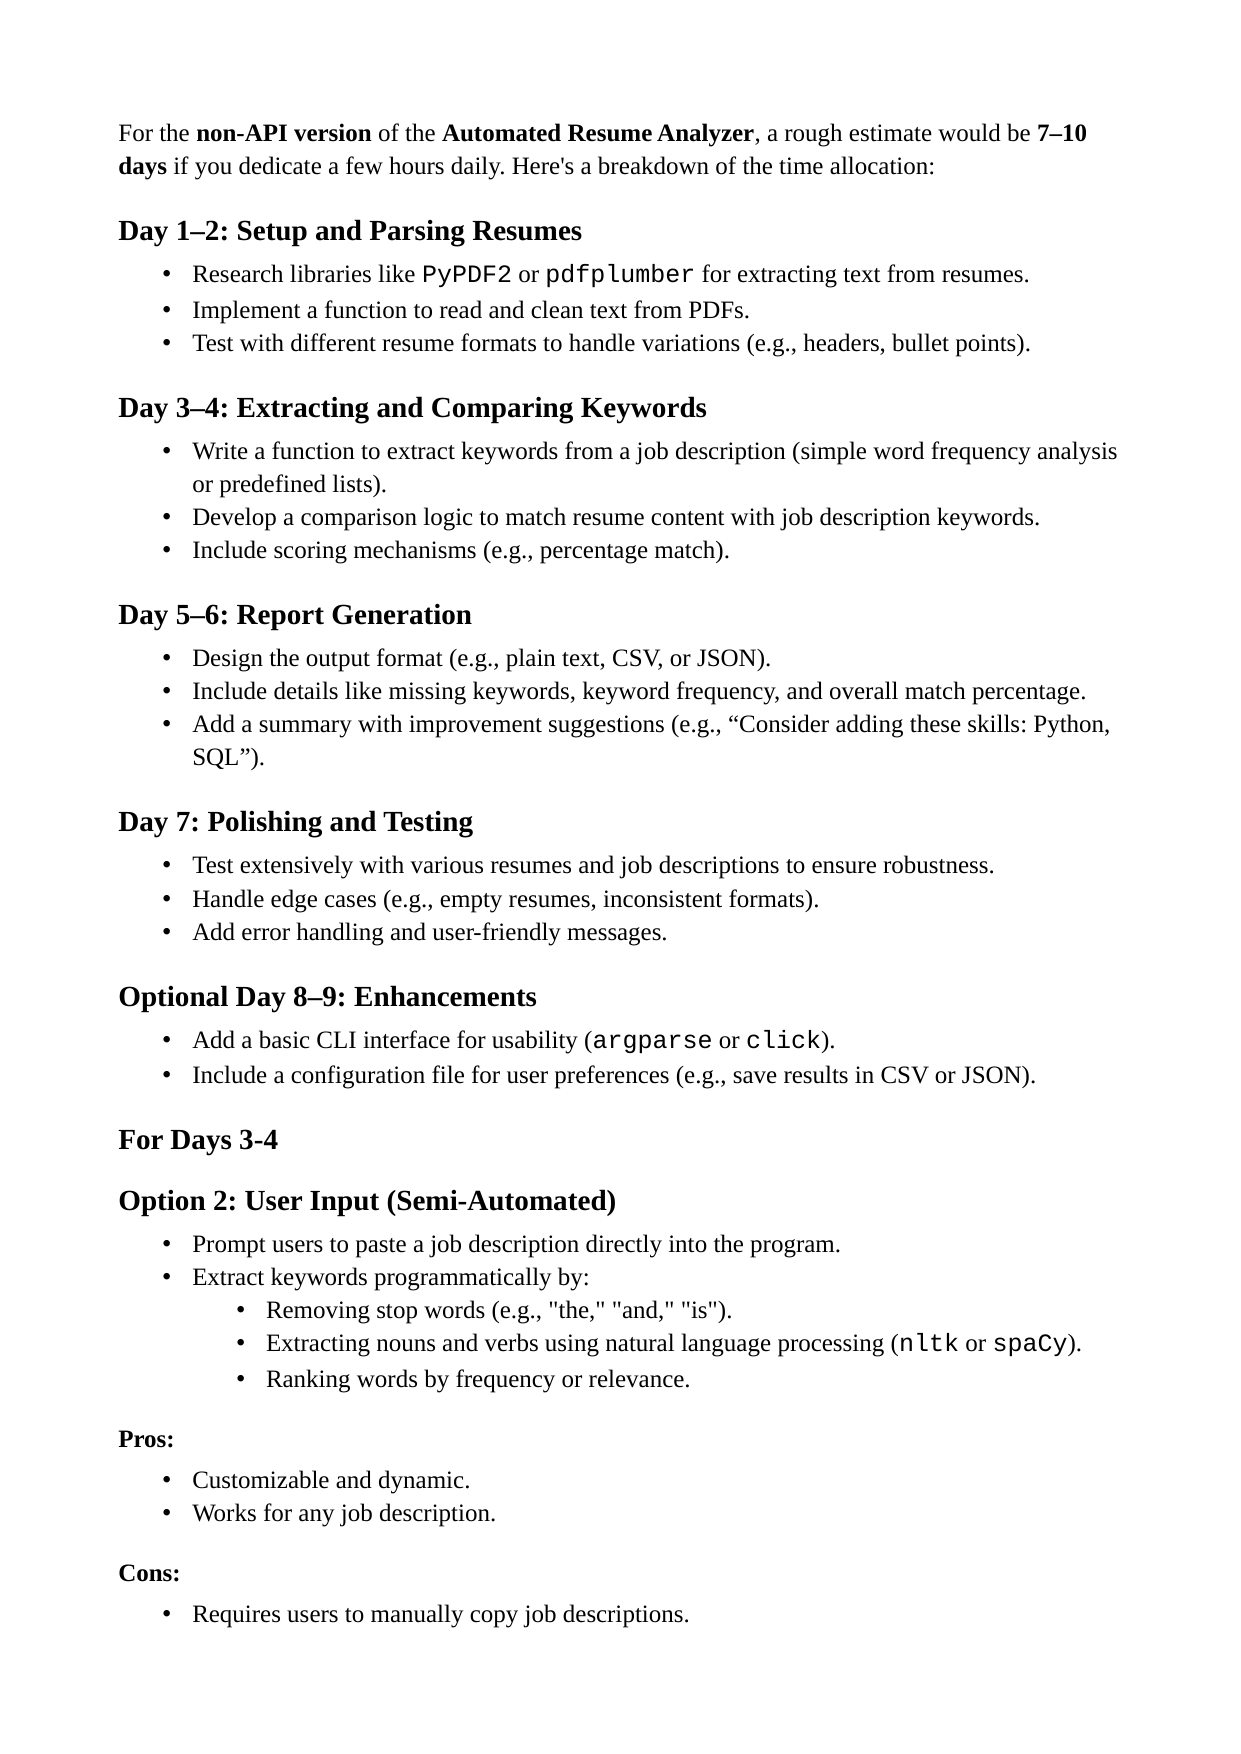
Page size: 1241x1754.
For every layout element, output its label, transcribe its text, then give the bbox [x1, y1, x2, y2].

list Test extensively with various resumes and job descriptions to ensure robustness. [162, 851, 1122, 879]
subtitle Day 5–6: Report Generation [118, 597, 1122, 631]
list Design the output format (e.g., plain text, CSV, or JSON). [162, 643, 1122, 672]
subtitle Cons: [118, 1558, 1122, 1587]
list Prompt users to paste a job description directly into the program. [162, 1229, 1122, 1258]
subtitle Day 1–2: Setup and Parsing Resumes [118, 213, 1122, 247]
list Requires users to manually copy job descriptions. [162, 1599, 1122, 1628]
list Extracting nouns and verbs using natural language processing (nltk or spaCy). [236, 1328, 1122, 1359]
list Ranking words by frequency or relevance. [236, 1364, 1122, 1392]
list Handle edge cases (e.g., empty resumes, inconsistent formats). [162, 884, 1122, 912]
list Extract keywords programmatically by: [162, 1262, 1122, 1291]
list Develop a comparison logic to match resume content with job description keywords. [162, 502, 1122, 531]
list Removing stop words (e.g., "the," "and," "is"). [236, 1295, 1122, 1324]
list Test with different resume formats to handle variations (e.g., headers, bullet points). [162, 328, 1122, 357]
subtitle Day 3–4: Extracting and Comparing Keywords [118, 390, 1122, 423]
list Include details like missing keywords, keyword frequency, and overall match percentage. [162, 676, 1122, 705]
text For the non-API version of the Automated Resume Analyzer, a rough estimate would be 7–10 days if you dedicate a few hours daily. Here's a breakdown of the time allocation: [118, 118, 1122, 180]
list Add a basic CLI interface for usability (argparse or click). [162, 1025, 1122, 1056]
subtitle Day 7: Polishing and Testing [118, 804, 1122, 838]
list Research libraries like PyPDF2 or pdfplumber for extracting text from resumes. [162, 259, 1122, 290]
list Customizable and dynamic. [162, 1465, 1122, 1494]
list Include scoring mechanisms (e.g., percentage match). [162, 535, 1122, 564]
subtitle Pros: [118, 1424, 1122, 1452]
list Implement a function to read and clean text from PDFs. [162, 295, 1122, 323]
list Include a configuration file for user preferences (e.g., save results in CSV or JSON). [162, 1060, 1122, 1089]
list Add error handling and user-friendly messages. [162, 917, 1122, 945]
list Works for any job description. [162, 1498, 1122, 1527]
list Write a function to extract keywords from a job description (simple word frequency analysis or predefined lists). [162, 436, 1122, 498]
subtitle Option 2: User Input (Semi-Automated) [118, 1183, 1122, 1217]
subtitle Optional Day 8–9: Enhancements [118, 979, 1122, 1012]
subtitle For Days 3-4 [118, 1122, 1122, 1156]
list Add a summary with improvement suggestions (e.g., “Consider adding these skills: Python, SQL”). [162, 709, 1122, 771]
